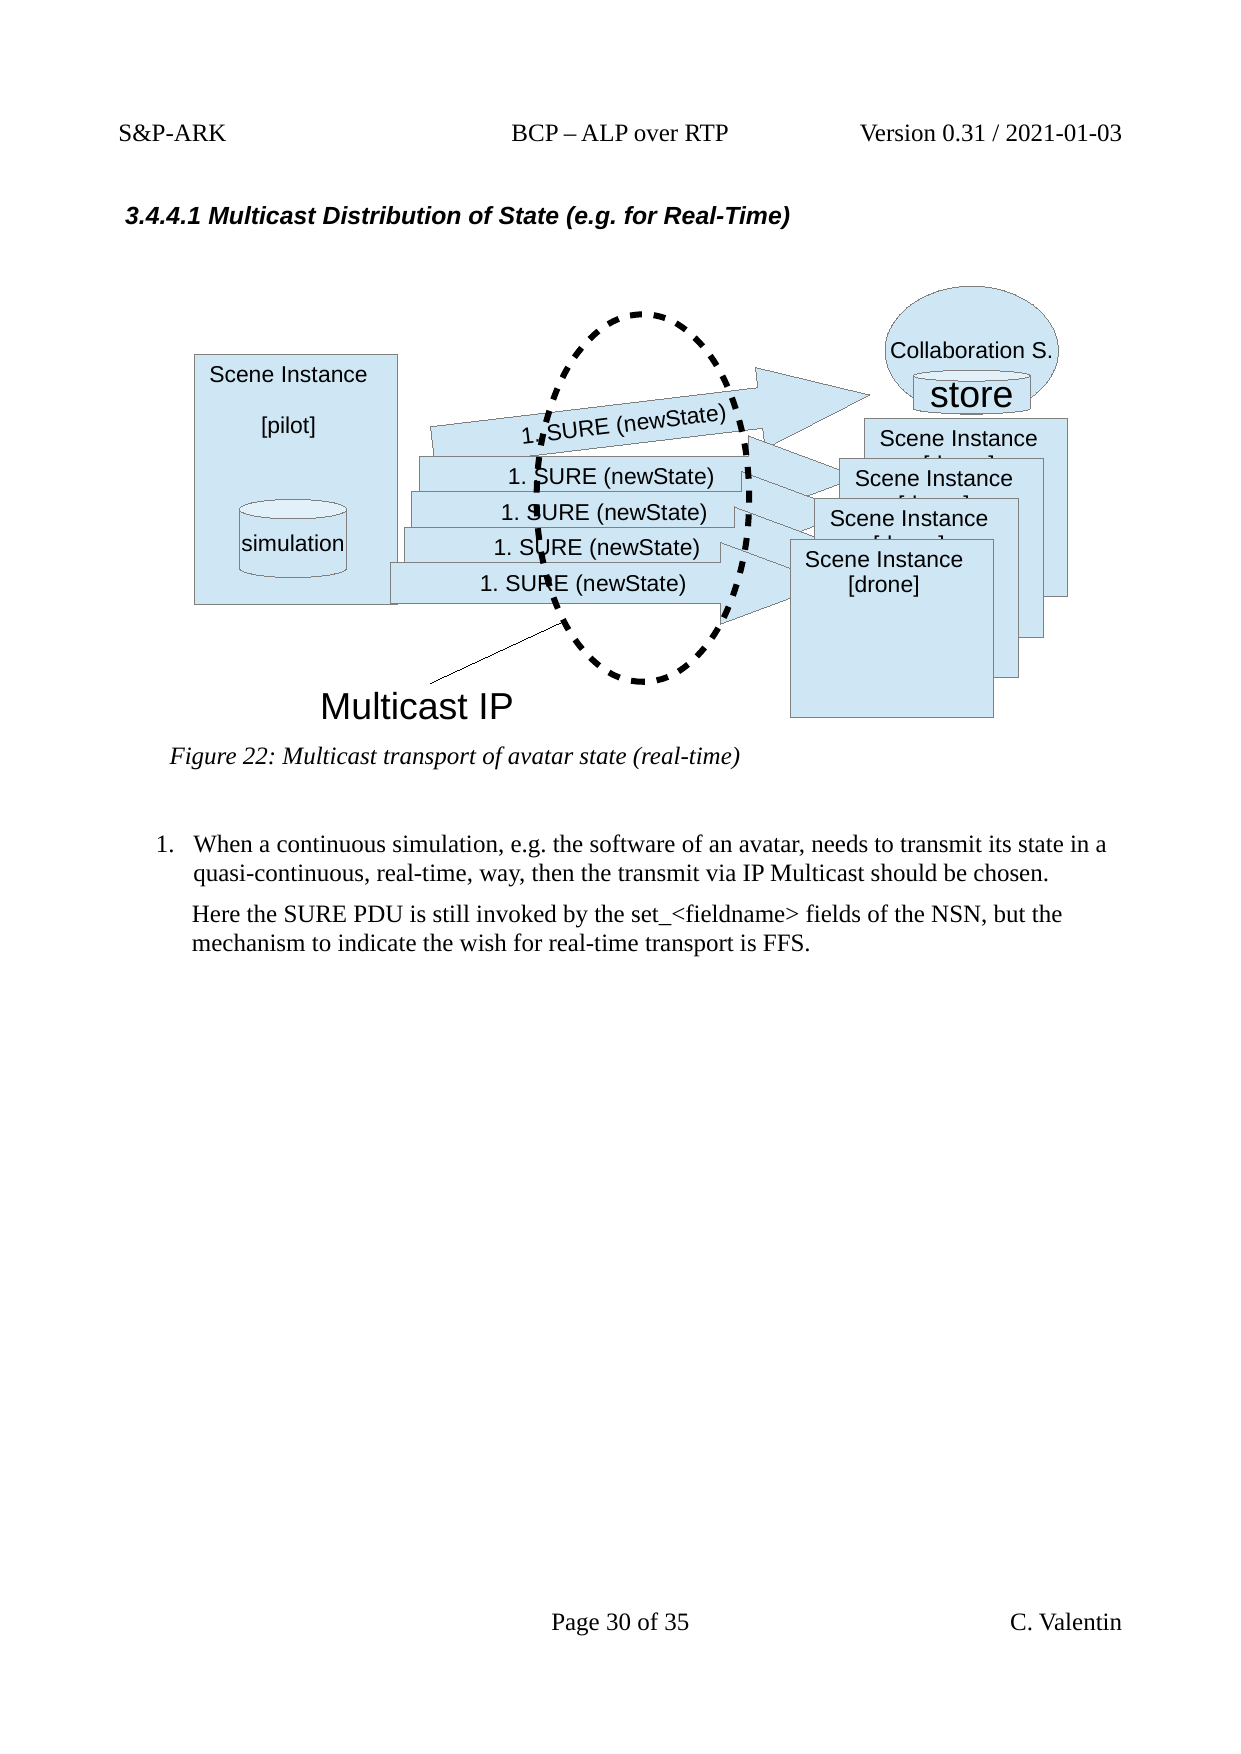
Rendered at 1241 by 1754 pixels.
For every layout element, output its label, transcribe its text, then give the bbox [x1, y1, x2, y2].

text Here the SURE PDU is still invoked by the set_<fieldname> fields of the NSN, but the mechanism to indicate the wish for real-time transport is FFS. [192, 899, 1122, 957]
text Figure 22: Multicast transport of avatar state (real-time) [169, 296, 1076, 770]
list When a continuous simulation, e.g. the software of an avatar, needs to transmit its state in a quasi-continuous, real-time, way, then the transmit via IP Multicast should be chosen. [156, 829, 1122, 887]
subtitle Multicast Distribution of State (e.g. for Real-Time) [118, 201, 1122, 230]
